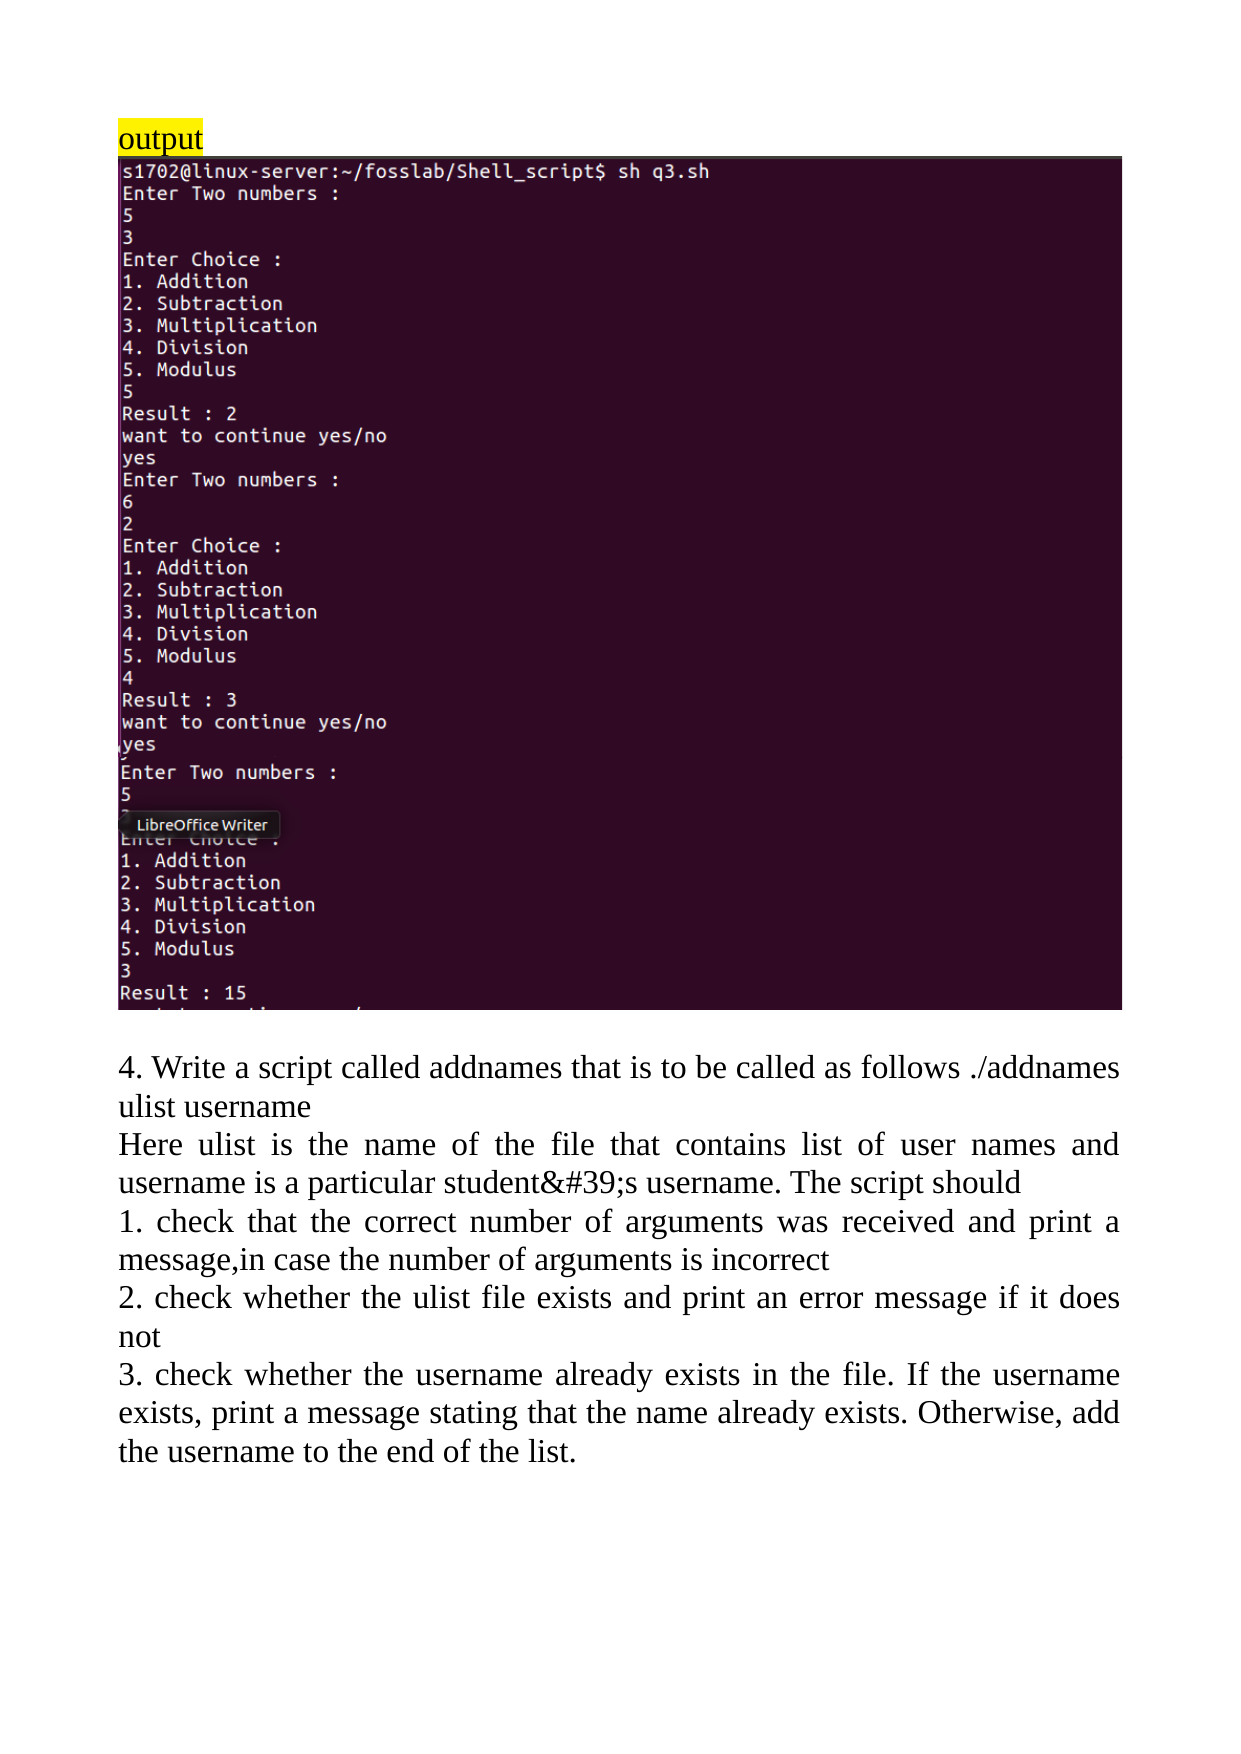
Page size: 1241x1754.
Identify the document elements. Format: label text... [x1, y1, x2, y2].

text 4. Write a script called addnames that is to be called as follows ./addnames ulist username [118, 1048, 1122, 1124]
text output [118, 118, 1122, 156]
text 2. check whether the ulist file exists and print an error message if it does not [118, 1278, 1122, 1354]
text 3. check whether the username already exists in the file. If the username exists, print a message stating that the name already exists. Otherwise, add the username to the end of the list. [118, 1354, 1122, 1469]
text 1. check that the correct number of arguments was received and print a message,in case the number of arguments is incorrect [118, 1201, 1122, 1278]
picture [118, 156, 1123, 1010]
text Here ulist is the name of the file that contains list of user names and username is a particular student&#39;s username. The script should [118, 1124, 1122, 1201]
